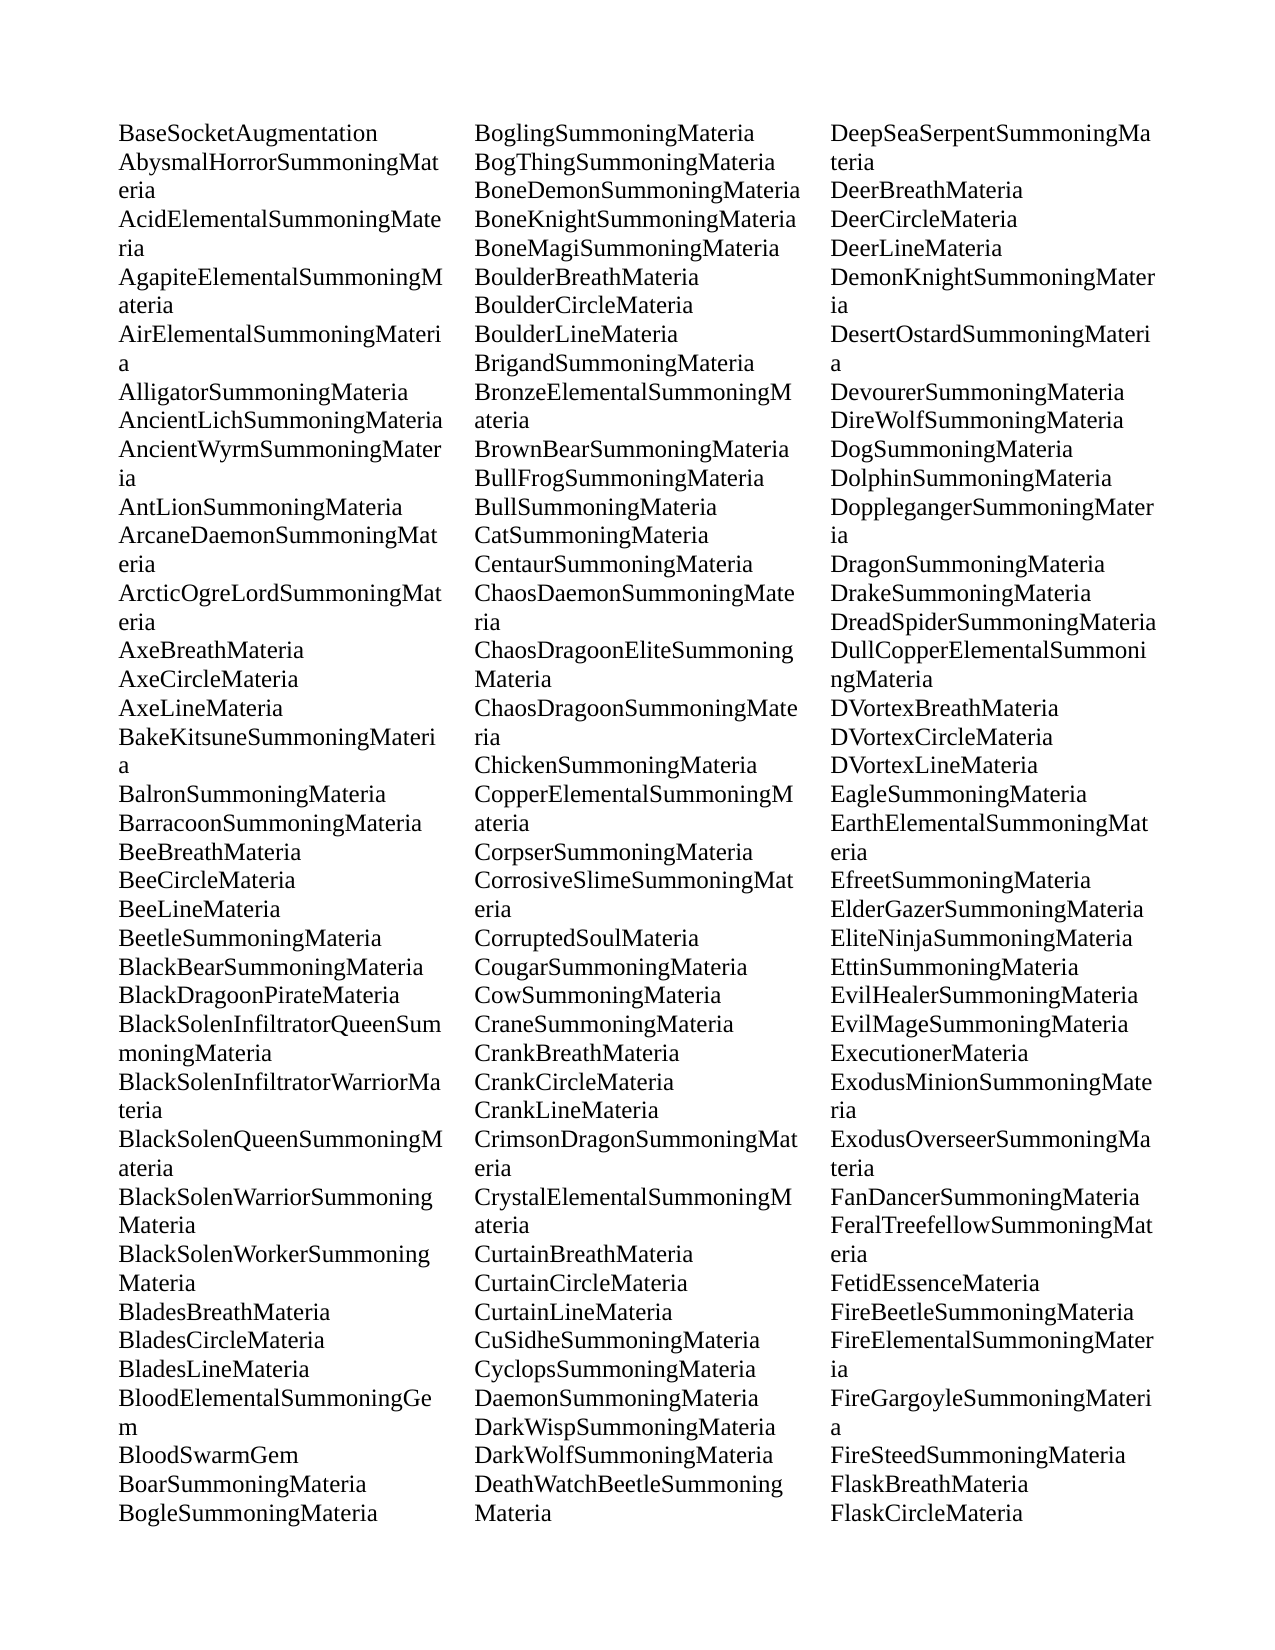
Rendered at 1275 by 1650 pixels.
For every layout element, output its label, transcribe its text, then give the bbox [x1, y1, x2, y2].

text BlackBearSummoningMateria [118, 952, 445, 981]
text DarkWispSummoningMateria [474, 1412, 801, 1441]
text DireWolfSummoningMateria [830, 406, 1157, 434]
text FeralTreefellowSummoningMateria [830, 1211, 1157, 1268]
text DeathWatchBeetleSummoningMateria [474, 1469, 801, 1527]
text FireBeetleSummoningMateria [830, 1297, 1157, 1326]
text BarracoonSummoningMateria [118, 808, 445, 837]
text EttinSummoningMateria [830, 952, 1157, 981]
text EvilHealerSummoningMateria [830, 981, 1157, 1009]
text BoneMagiSummoningMateria [474, 233, 801, 262]
text FireElementalSummoningMateria [830, 1326, 1157, 1383]
text DeerCircleMateria [830, 204, 1157, 233]
text AxeCircleMateria [118, 664, 445, 693]
text CopperElementalSummoningMateria [474, 779, 801, 837]
text BlackSolenQueenSummoningMateria [118, 1124, 445, 1182]
text ExodusOverseerSummoningMateria [830, 1124, 1157, 1182]
text BoulderLineMateria [474, 319, 801, 348]
text BaseSocketAugmentation [118, 118, 445, 147]
text ChaosDragoonSummoningMateria [474, 693, 801, 751]
text DevourerSummoningMateria [830, 377, 1157, 406]
text ArcticOgreLordSummoningMateria [118, 578, 445, 636]
text BoulderCircleMateria [474, 291, 801, 319]
text BrownBearSummoningMateria [474, 434, 801, 463]
text ElderGazerSummoningMateria [830, 894, 1157, 923]
text AbysmalHorrorSummoningMateria [118, 147, 445, 204]
text CorpserSummoningMateria [474, 837, 801, 866]
text DragonSummoningMateria [830, 549, 1157, 578]
text BakeKitsuneSummoningMateria [118, 722, 445, 779]
text AncientWyrmSummoningMateria [118, 434, 445, 492]
text FireSteedSummoningMateria [830, 1441, 1157, 1469]
text CowSummoningMateria [474, 981, 801, 1009]
text BladesCircleMateria [118, 1326, 445, 1354]
text CurtainBreathMateria [474, 1239, 801, 1268]
text CrankLineMateria [474, 1096, 801, 1124]
text BullFrogSummoningMateria [474, 463, 801, 492]
text CrankBreathMateria [474, 1038, 801, 1067]
text AxeBreathMateria [118, 636, 445, 664]
text BoarSummoningMateria [118, 1469, 445, 1498]
text DVortexCircleMateria [830, 722, 1157, 751]
text FlaskCircleMateria [830, 1498, 1157, 1527]
text BeeLineMateria [118, 894, 445, 923]
text DeerLineMateria [830, 233, 1157, 262]
text CurtainLineMateria [474, 1297, 801, 1326]
text CorrosiveSlimeSummoningMateria [474, 866, 801, 923]
text BullSummoningMateria [474, 492, 801, 521]
text DemonKnightSummoningMateria [830, 262, 1157, 319]
text EvilMageSummoningMateria [830, 1009, 1157, 1038]
text DrakeSummoningMateria [830, 578, 1157, 607]
text DVortexBreathMateria [830, 693, 1157, 722]
text CatSummoningMateria [474, 521, 801, 549]
text DogSummoningMateria [830, 434, 1157, 463]
text DolphinSummoningMateria [830, 463, 1157, 492]
text ExodusMinionSummoningMateria [830, 1067, 1157, 1124]
text BlackSolenInfiltratorQueenSummoningMateria [118, 1009, 445, 1067]
text DesertOstardSummoningMateria [830, 319, 1157, 377]
text AntLionSummoningMateria [118, 492, 445, 521]
text CrankCircleMateria [474, 1067, 801, 1096]
text BlackSolenWarriorSummoningMateria [118, 1182, 445, 1239]
text AxeLineMateria [118, 693, 445, 722]
text CorruptedSoulMateria [474, 923, 801, 952]
text BrigandSummoningMateria [474, 348, 801, 377]
text EagleSummoningMateria [830, 779, 1157, 808]
text CraneSummoningMateria [474, 1009, 801, 1038]
text CougarSummoningMateria [474, 952, 801, 981]
text BladesLineMateria [118, 1354, 445, 1383]
text BalronSummoningMateria [118, 779, 445, 808]
text FlaskBreathMateria [830, 1469, 1157, 1498]
text CentaurSummoningMateria [474, 549, 801, 578]
text BlackSolenWorkerSummoningMateria [118, 1239, 445, 1297]
text AgapiteElementalSummoningMateria [118, 262, 445, 319]
text BladesBreathMateria [118, 1297, 445, 1326]
text BlackDragoonPirateMateria [118, 981, 445, 1009]
text BronzeElementalSummoningMateria [474, 377, 801, 434]
text DopplegangerSummoningMateria [830, 492, 1157, 549]
text BeeBreathMateria [118, 837, 445, 866]
text BoulderBreathMateria [474, 262, 801, 291]
text EliteNinjaSummoningMateria [830, 923, 1157, 952]
text CrimsonDragonSummoningMateria [474, 1124, 801, 1182]
text BoneDemonSummoningMateria [474, 176, 801, 204]
text ExecutionerMateria [830, 1038, 1157, 1067]
text BeetleSummoningMateria [118, 923, 445, 952]
text DVortexLineMateria [830, 751, 1157, 779]
text BlackSolenInfiltratorWarriorMateria [118, 1067, 445, 1124]
text ChickenSummoningMateria [474, 751, 801, 779]
text FanDancerSummoningMateria [830, 1182, 1157, 1211]
text AcidElementalSummoningMateria [118, 204, 445, 262]
text BogThingSummoningMateria [474, 147, 801, 176]
text DarkWolfSummoningMateria [474, 1441, 801, 1469]
text CrystalElementalSummoningMateria [474, 1182, 801, 1239]
text BoneKnightSummoningMateria [474, 204, 801, 233]
text AlligatorSummoningMateria [118, 377, 445, 406]
text EarthElementalSummoningMateria [830, 808, 1157, 866]
text BoglingSummoningMateria [474, 118, 801, 147]
text DaemonSummoningMateria [474, 1383, 801, 1412]
text CuSidheSummoningMateria [474, 1326, 801, 1354]
text AirElementalSummoningMateria [118, 319, 445, 377]
text DeepSeaSerpentSummoningMateria [830, 118, 1157, 176]
text CurtainCircleMateria [474, 1268, 801, 1297]
text ArcaneDaemonSummoningMateria [118, 521, 445, 578]
text DullCopperElementalSummoningMateria [830, 636, 1157, 693]
text ChaosDaemonSummoningMateria [474, 578, 801, 636]
text AncientLichSummoningMateria [118, 406, 445, 434]
text CyclopsSummoningMateria [474, 1354, 801, 1383]
text DeerBreathMateria [830, 176, 1157, 204]
text FireGargoyleSummoningMateria [830, 1383, 1157, 1441]
text BloodElementalSummoningGem [118, 1383, 445, 1441]
text BogleSummoningMateria [118, 1498, 445, 1527]
text DreadSpiderSummoningMateria [830, 607, 1157, 636]
text FetidEssenceMateria [830, 1268, 1157, 1297]
text BloodSwarmGem [118, 1441, 445, 1469]
text BeeCircleMateria [118, 866, 445, 894]
text ChaosDragoonEliteSummoningMateria [474, 636, 801, 693]
text EfreetSummoningMateria [830, 866, 1157, 894]
